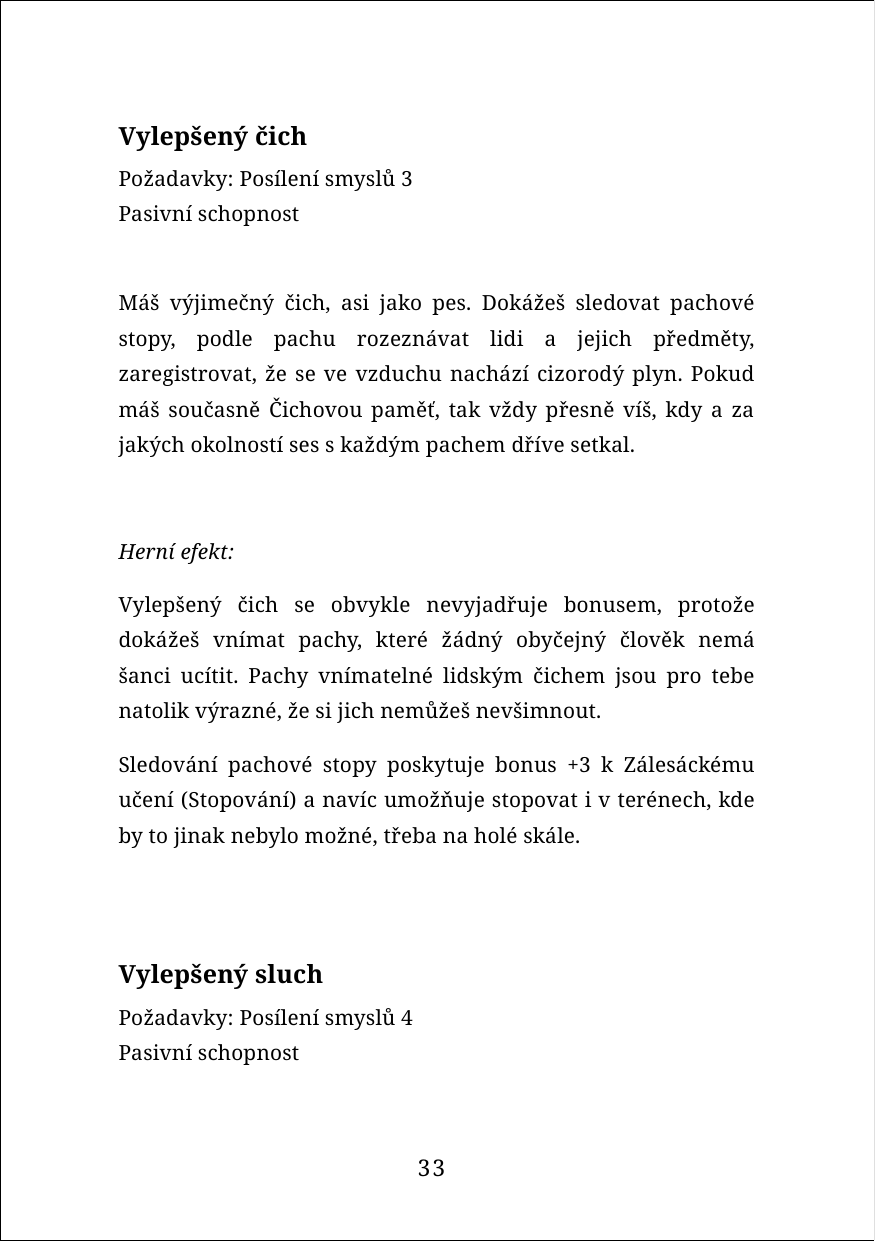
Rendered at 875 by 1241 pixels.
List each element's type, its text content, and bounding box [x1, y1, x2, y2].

subtitle Vylepšený čich [118, 118, 756, 152]
text Vylepšený čich se obvykle nevyjadřuje bonusem, protože dokážeš vnímat pachy, které žádný obyčejný člověk nemá šanci ucítit. Pachy vnímatelné lidským čichem jsou pro tebe natolik výrazné, že si jich nemůžeš nevšimnout. [118, 590, 756, 725]
text Herní efekt: [118, 537, 756, 565]
text Sledování pachové stopy poskytuje bonus +3 k Zálesáckému učení (Stopování) a navíc umožňuje stopovat i v terénech, kde by to jinak nebylo možné, třeba na holé skále. [118, 750, 756, 849]
subtitle Vylepšený sluch [118, 957, 756, 991]
text Máš výjimečný čich, asi jako pes. Dokážeš sledovat pachové stopy, podle pachu rozeznávat lidi a jejich předměty, zaregistrovat, že se ve vzduchu nachází cizorodý plyn. Pokud máš současně Čichovou paměť, tak vždy přesně víš, kdy a za jakých okolností ses s každým pachem dříve setkal. [118, 288, 756, 459]
text Požadavky: Posílení smyslů 3 Pasivní schopnost [118, 164, 756, 263]
text Požadavky: Posílení smyslů 4 Pasivní schopnost [118, 1003, 756, 1102]
